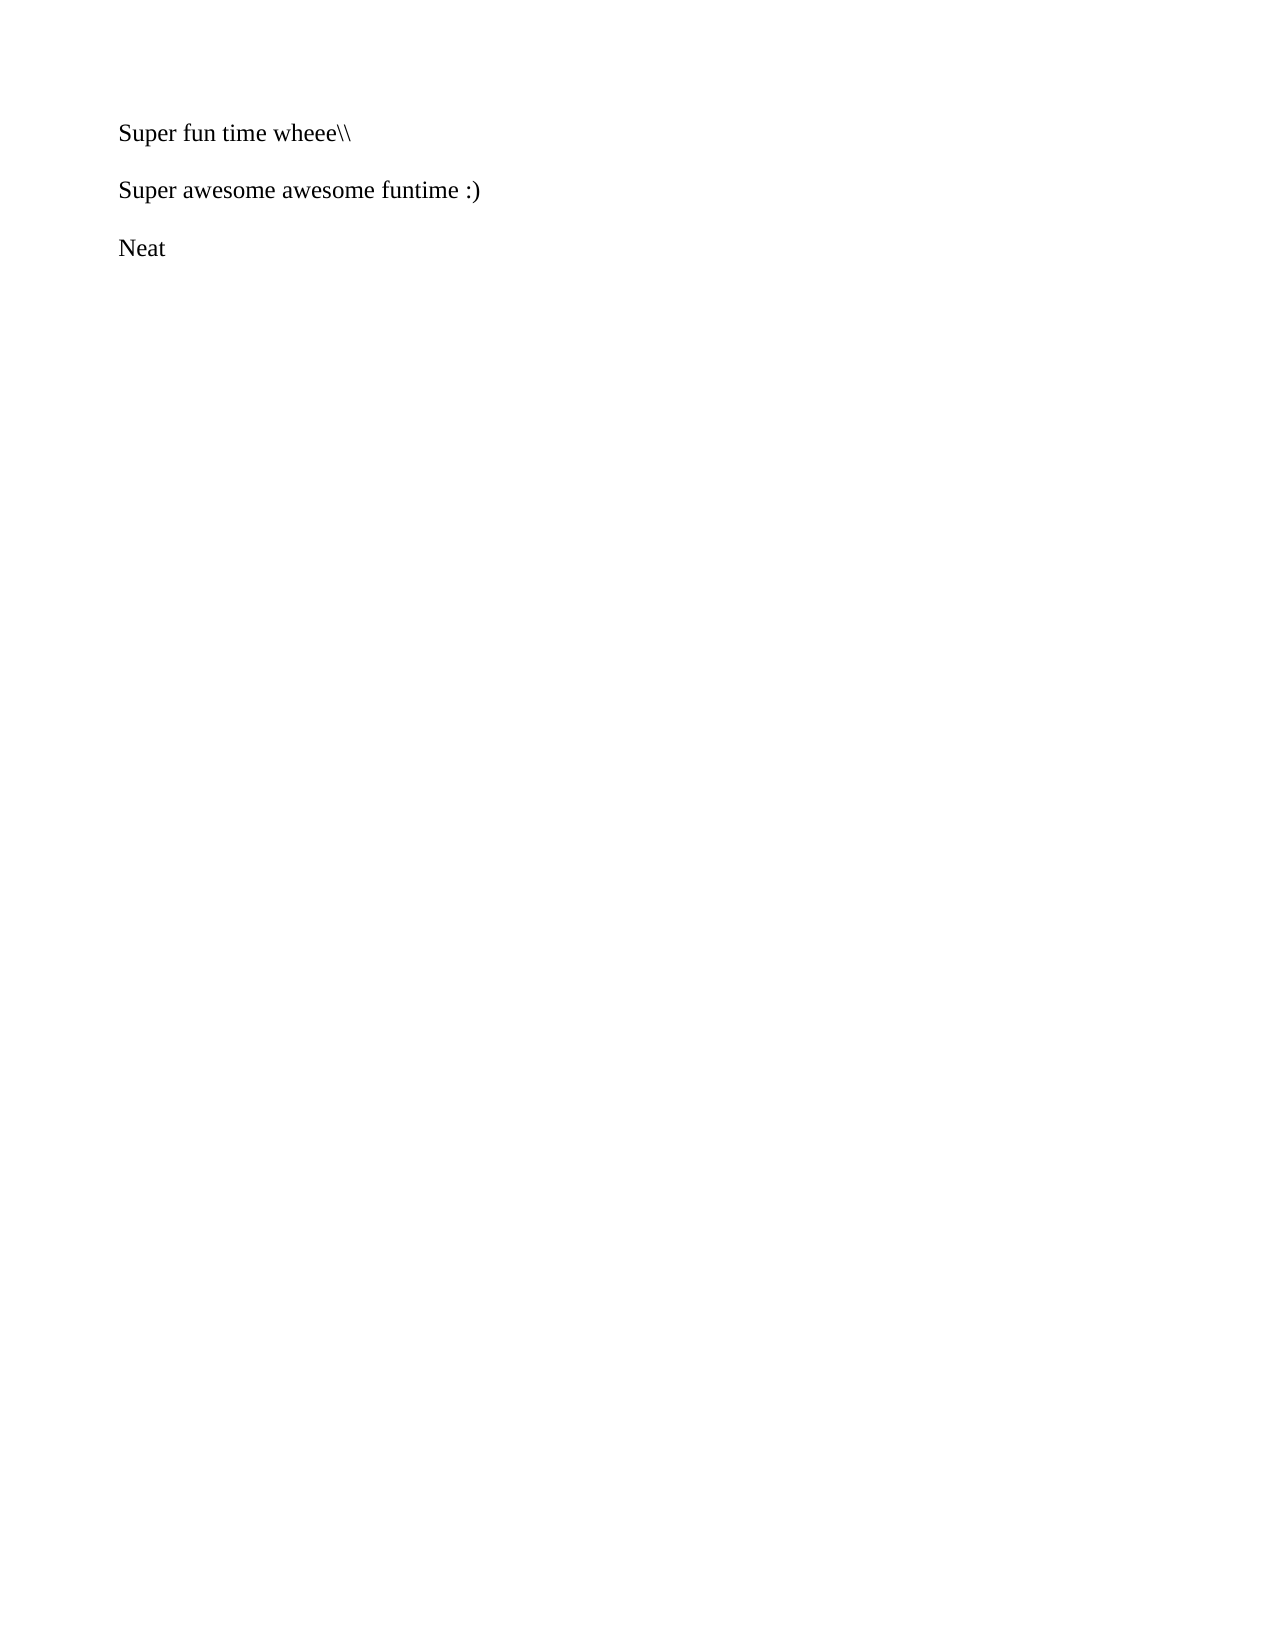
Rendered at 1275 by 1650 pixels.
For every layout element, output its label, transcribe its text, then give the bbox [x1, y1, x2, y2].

text Super awesome awesome funtime :) [118, 176, 1157, 204]
text Super fun time wheee\\ [118, 118, 1157, 147]
text Neat [118, 233, 1157, 262]
